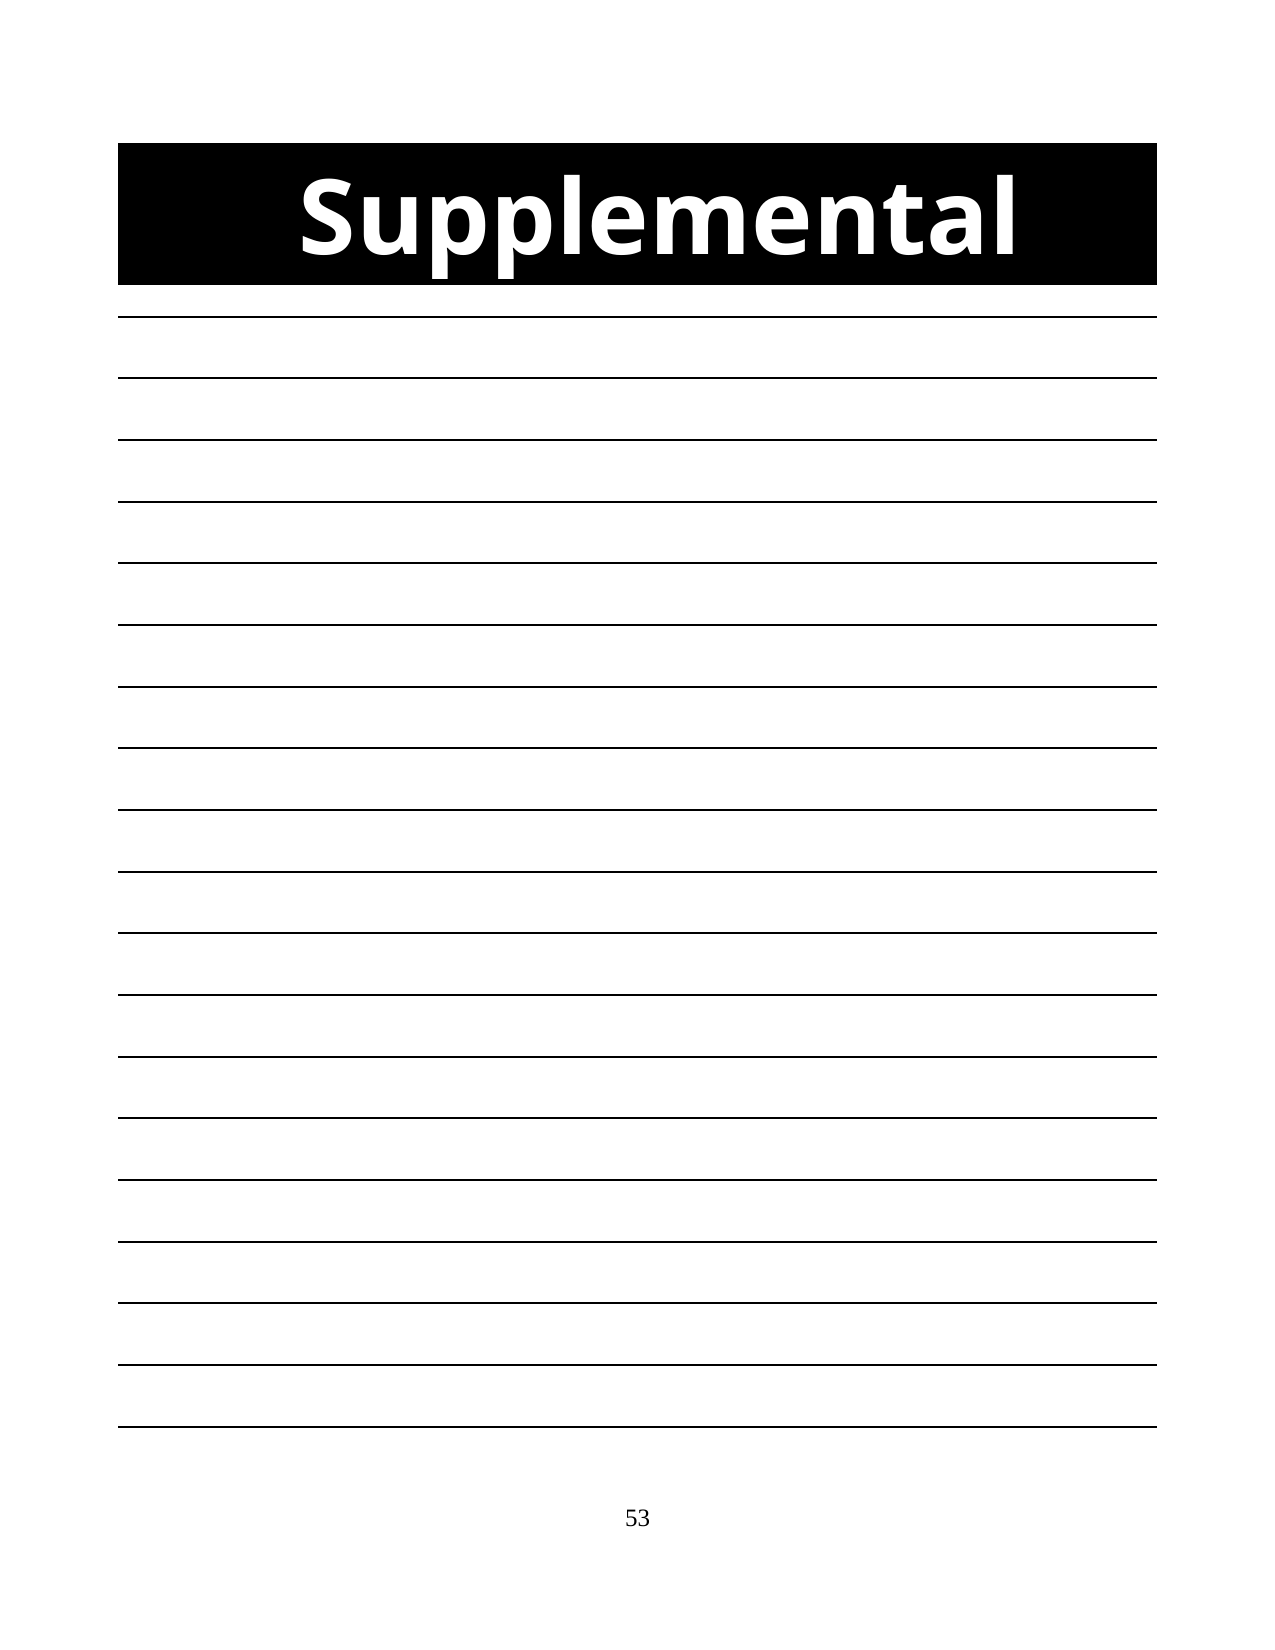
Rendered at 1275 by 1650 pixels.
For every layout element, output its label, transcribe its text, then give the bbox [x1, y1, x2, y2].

subtitle Supplemental [118, 143, 1157, 285]
